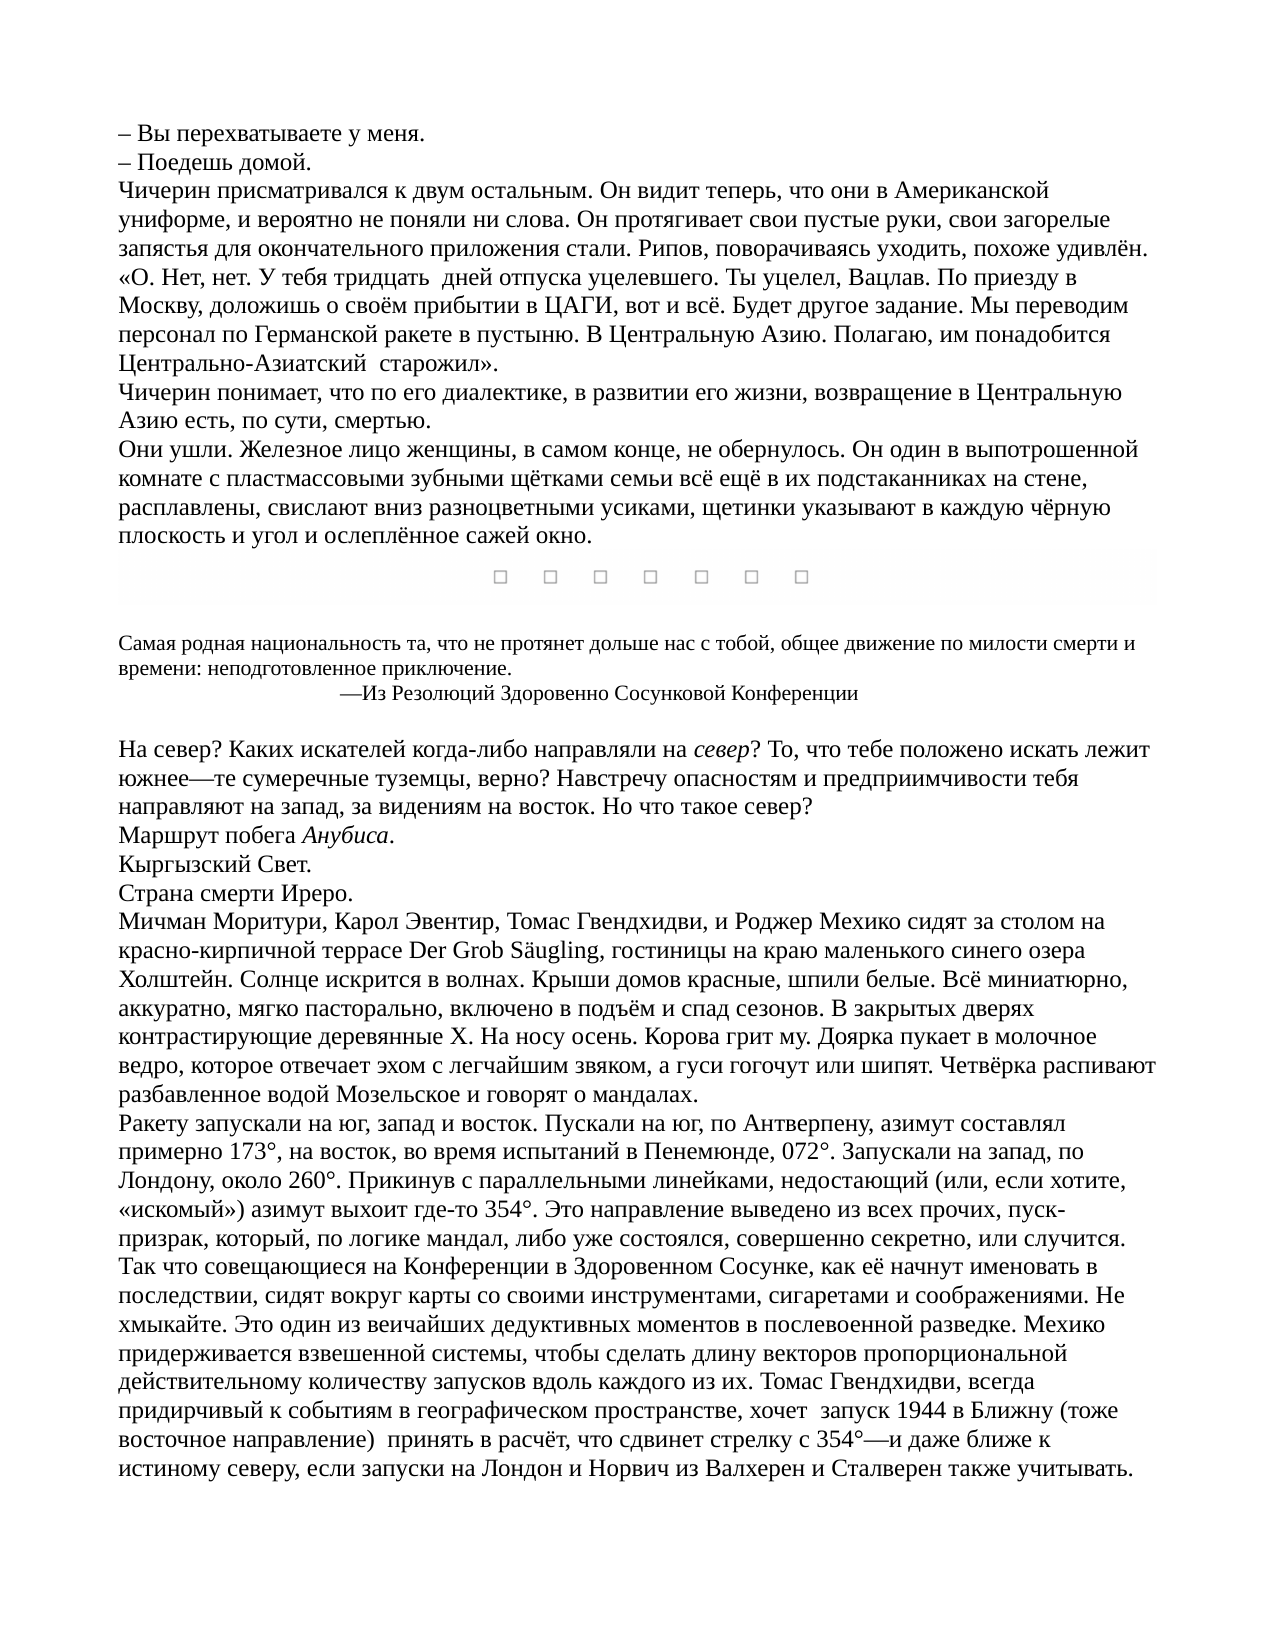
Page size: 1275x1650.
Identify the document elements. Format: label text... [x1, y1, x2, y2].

text Маршрут побега Анубиса. [118, 820, 1157, 849]
picture [118, 549, 1157, 605]
text —Из Резолюций Здоровенно Сосунковой Конференции [340, 680, 1157, 705]
text Ракету запускали на юг, запад и восток. Пускали на юг, по Антверпену, азимут составлял примерно 173°, на восток, во время испытаний в Пенемюнде, 072°. Запускали на запад, по Лондону, около 260°. Прикинув с параллельными линейками, недостающий (или, если хотите, «искомый») азимут выхоит где-то 354°. Это направление выведено из всех прочих, пуск-призрак, который, по логике мандал, либо уже состоялся, совершенно секретно, или случится. [118, 1108, 1157, 1251]
text Страна смерти Иреро. [118, 878, 1157, 906]
text На север? Каких искателей когда-либо направляли на север? То, что тебе положено искать лежит южнее—те сумеречные туземцы, верно? Навстречу опасностям и предприимчивости тебя направляют на запад, за видениям на восток. Но что такое север? [118, 734, 1157, 820]
text Кыргызский Свет. [118, 849, 1157, 878]
text Мичман Моритури, Карол Эвентир, Томас Гвендхидви, и Роджер Мехико сидят за столом на красно-кирпичной террасе Der Grob Säugling, гостиницы на краю маленького синего озера Холштейн. Солнце искрится в волнах. Крыши домов красные, шпили белые. Всё миниатюрно, аккуратно, мягко пасторально, включено в подъём и спад сезонов. В закрытых дверях контрастирующие деревянные Х. На носу осень. Корова грит му. Доярка пукает в молочное ведро, которое отвечает эхом с легчайшим звяком, а гуси гогочут или шипят. Четвёрка распивают разбавленное водой Мозельское и говорят о мандалах. [118, 906, 1157, 1108]
text Чичерин присматривался к двум остальным. Он видит теперь, что они в Американской униформе, и вероятно не поняли ни слова. Он протягивает свои пустые руки, свои загорелые запястья для окончательного приложения стали. Рипов, поворачиваясь уходить, похоже удивлён. «О. Нет, нет. У тебя тридцать дней отпуска уцелевшего. Ты уцелел, Вацлав. По приезду в Москву, доложишь о своём прибытии в ЦАГИ, вот и всё. Будет другое задание. Мы переводим персонал по Германской ракете в пустыню. В Центральную Азию. Полагаю, им понадобится Центрально-Азиатский старожил». [118, 176, 1157, 377]
text Чичерин понимает, что по его диалектике, в развитии его жизни, возвращение в Центральную Азию есть, по сути, смертью. [118, 377, 1157, 434]
text Самая родная национальность та, что не протянет дольше нас с тобой, общее движение по милости смерти и времени: неподготовленное приключение. [118, 629, 1157, 680]
text – Поедешь домой. [118, 147, 1157, 176]
text Так что совещающиеся на Конференции в Здоровенном Сосунке, как её начнут именовать в последствии, сидят вокруг карты со своими инструментами, сигаретами и соображениями. Не хмыкайте. Это один из веичайших дедуктивных моментов в послевоенной разведке. Мехико придерживается взвешенной системы, чтобы сделать длину векторов пропорциональной действительному количеству запусков вдоль каждого из их. Томас Гвендхидви, всегда придирчивый к событиям в географическом пространстве, хочет запуск 1944 в Ближну (тоже восточное направление) принять в расчёт, что сдвинет стрелку с 354°—и даже ближе к истиному северу, если запуски на Лондон и Норвич из Валхерен и Сталверен также учитывать. [118, 1251, 1157, 1481]
text Они ушли. Железное лицо женщины, в самом конце, не обернулось. Он один в выпотрошенной комнате с пластмассовыми зубными щётками семьи всё ещё в их подстаканниках на стене, расплавлены, свислают вниз разноцветными усиками, щетинки указывают в каждую чёрную плоскость и угол и ослеплённое сажей окно. [118, 434, 1157, 549]
text – Вы перехватываете у меня. [118, 118, 1157, 147]
